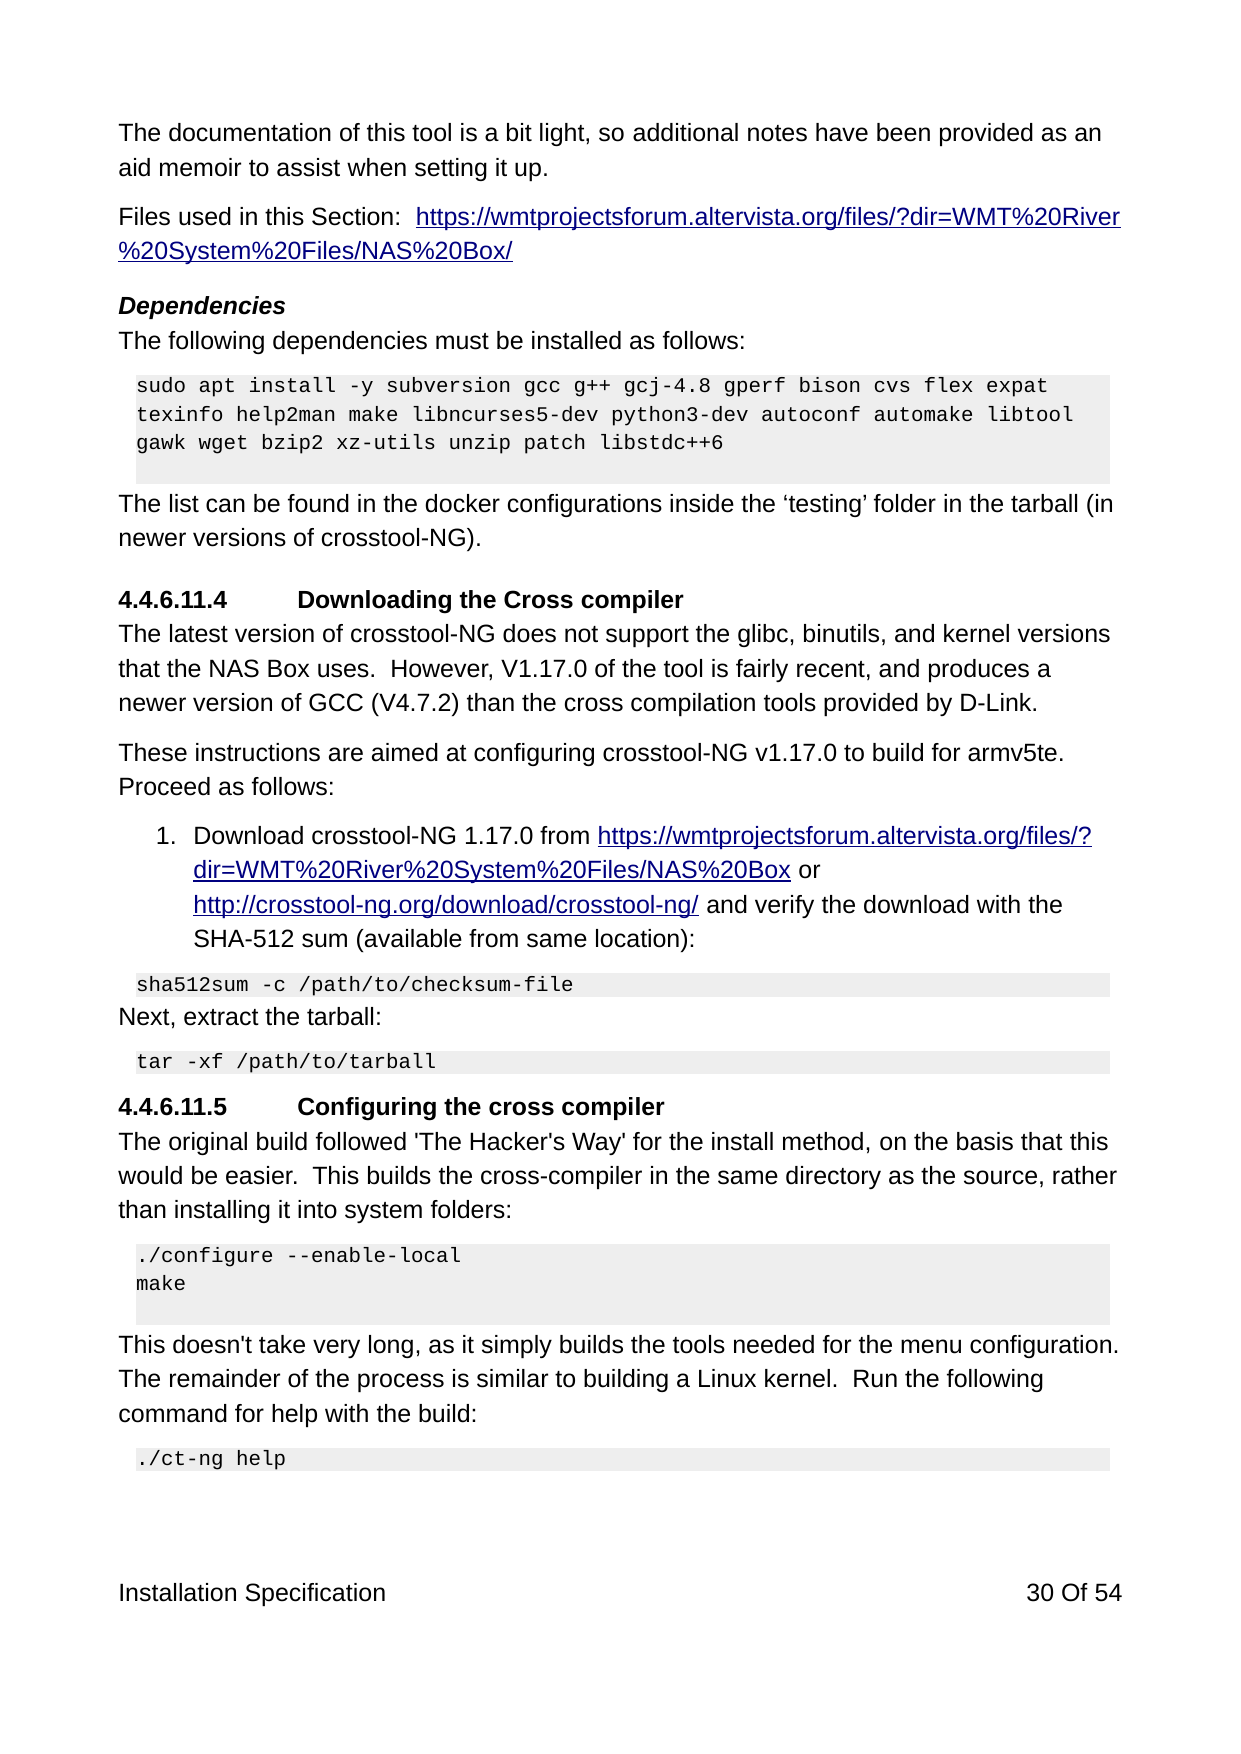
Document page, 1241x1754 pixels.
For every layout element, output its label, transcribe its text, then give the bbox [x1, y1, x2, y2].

subtitle Configuring the cross compiler [118, 1092, 1122, 1120]
text This doesn't take very long, as it simply builds the tools needed for the menu configuration. The remainder of the process is similar to building a Linux kernel. Run the following command for help with the build: [118, 1329, 1122, 1427]
subtitle Downloading the Cross compiler [118, 585, 1122, 613]
text sha512sum -c /path/to/checksum-file [136, 973, 1110, 997]
text Files used in this Section: https://wmtprojectsforum.altervista.org/files/?dir=WMT%20River%20System%20Files/NAS%20Box/ [118, 202, 1122, 265]
text The list can be found in the docker configurations inside the ‘testing’ folder in the tarball (in newer versions of crosstool-NG). [118, 489, 1122, 552]
text sudo apt install -y subversion gcc g++ gcj-4.8 gperf bison cvs flex expat texinfo help2man make libncurses5-dev python3-dev autoconf automake libtool gawk wget bzip2 xz-utils unzip patch libstdc++6 [136, 375, 1110, 456]
text The documentation of this tool is a bit light, so additional notes have been provided as an aid memoir to assist when setting it up. [118, 118, 1122, 181]
text These instructions are aimed at configuring crosstool-NG v1.17.0 to build for armv5te. Proceed as follows: [118, 737, 1122, 801]
list Download crosstool-NG 1.17.0 from https://wmtprojectsforum.altervista.org/files/?dir=WMT%20River%20System%20Files/NAS%20Box or http://crosstool-ng.org/download/crosstool-ng/ and verify the download with the SHA-512 sum (available from same location): [156, 821, 1122, 953]
text make [136, 1273, 1110, 1297]
subtitle Dependencies [118, 291, 1122, 320]
text ./ct-ng help [136, 1448, 1110, 1471]
text tar -xf /path/to/tarball [136, 1051, 1110, 1074]
text The following dependencies must be installed as follows: [118, 326, 1122, 355]
text The latest version of crosstool-NG does not support the glibc, binutils, and kernel versions that the NAS Box uses. However, V1.17.0 of the tool is fairly recent, and produces a newer version of GCC (V4.7.2) than the cross compilation tools provided by D-Link. [118, 619, 1122, 717]
text The original build followed 'The Hacker's Way' for the install method, on the basis that this would be easier. This builds the cross-compiler in the same directory as the source, rather than installing it into system folders: [118, 1127, 1122, 1224]
text Next, extract the tarball: [118, 1002, 1122, 1031]
text ./configure --enable-local [136, 1244, 1110, 1268]
